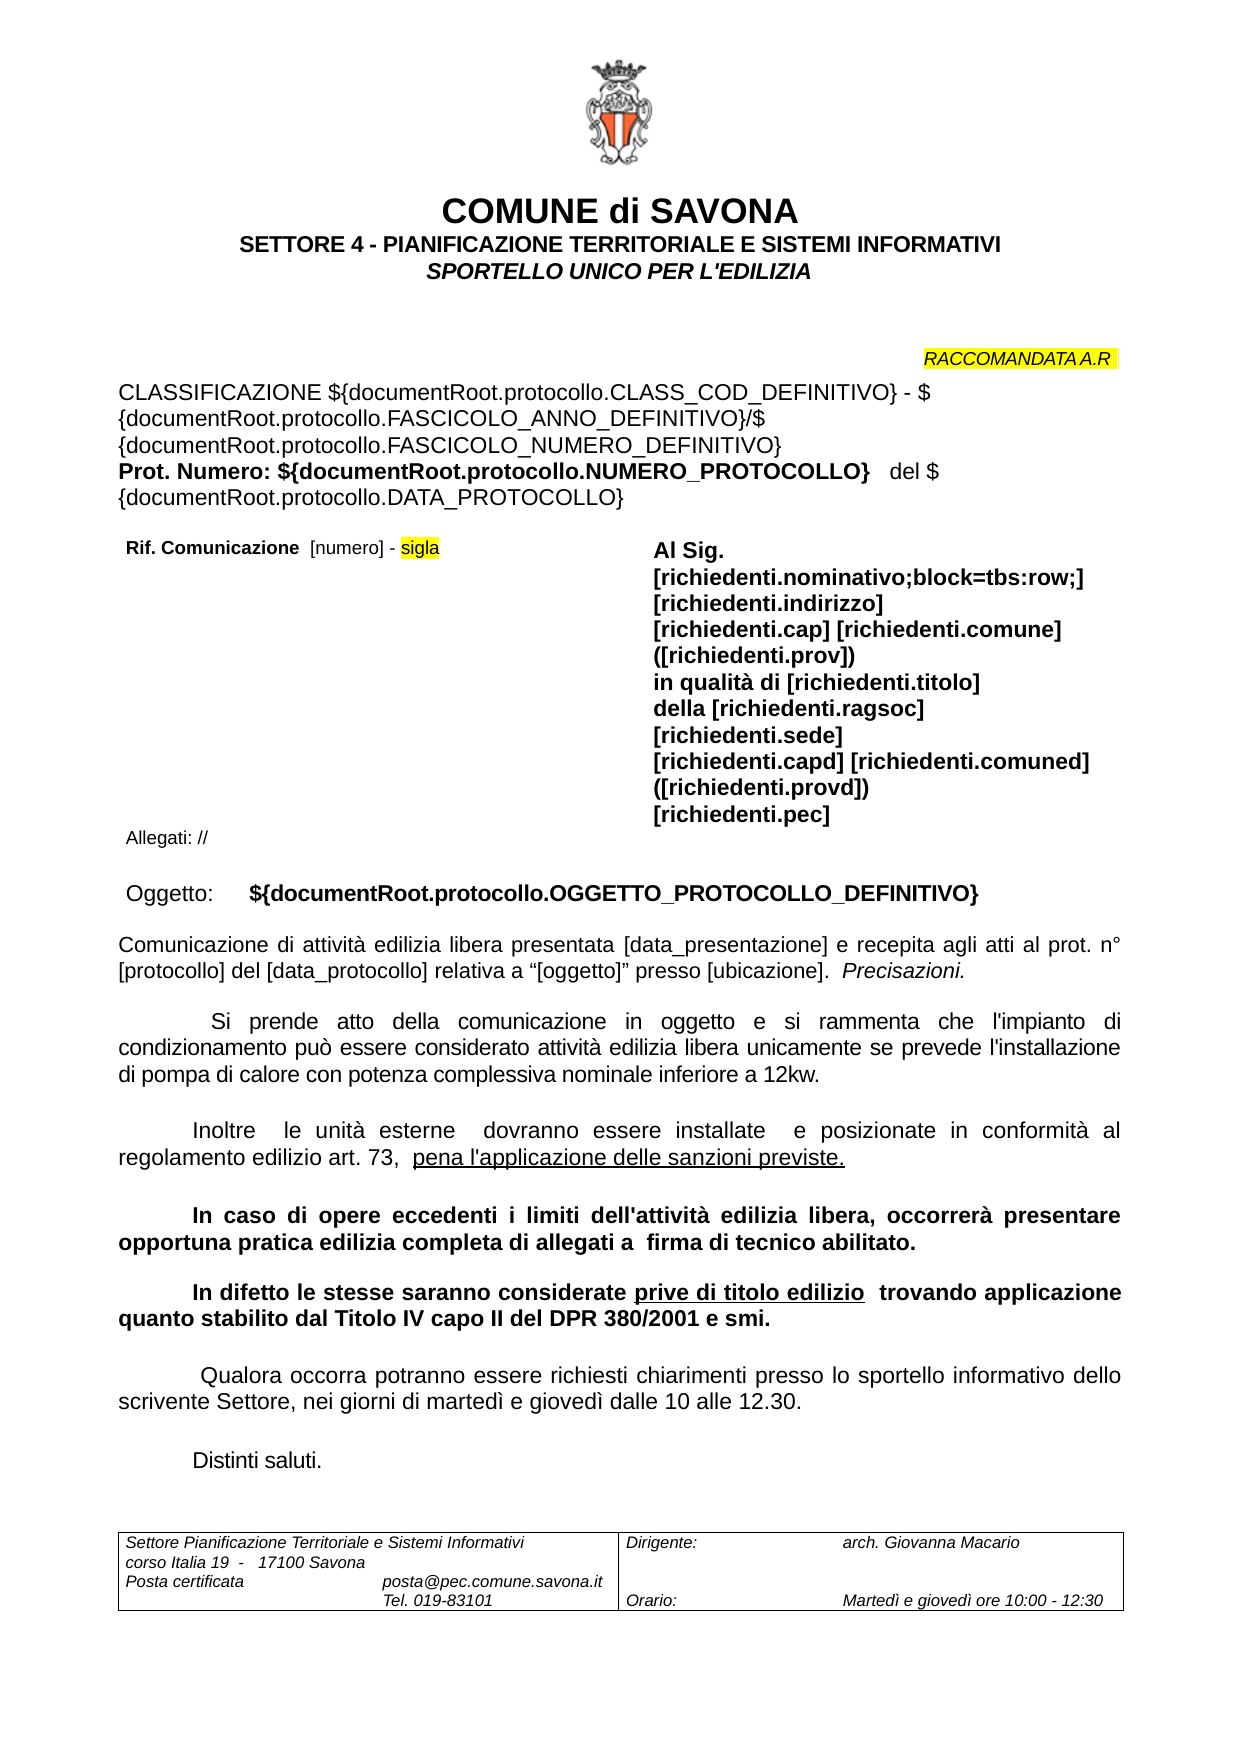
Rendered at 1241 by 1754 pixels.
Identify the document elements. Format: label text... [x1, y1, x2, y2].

text Inoltre le unità esterne dovranno essere installate e posizionate in conformità al regolamento edilizio art. 73, pena l'applicazione delle sanzioni previste. [118, 1117, 1122, 1170]
table_cell [646, 827, 1119, 853]
text In caso di opere eccedenti i limiti dell'attività edilizia libera, occorrerà presentare opportuna pratica edilizia completa di allegati a firma di tecnico abilitato. [118, 1202, 1122, 1255]
text Qualora occorra potranno essere richiesti chiarimenti presso lo sportello informativo dello scrivente Settore, nei giorni di martedì e giovedì dalle 10 alle 12.30. [118, 1362, 1122, 1414]
table_header [451, 537, 646, 827]
text Distinti saluti. [118, 1447, 1122, 1473]
text In difetto le stesse saranno considerate prive di titolo edilizio trovando applicazione quanto stabilito dal Titolo IV capo II del DPR 380/2001 e smi. [118, 1279, 1122, 1332]
text Si prende atto della comunicazione in oggetto e si rammenta che l'impianto di condizionamento può essere considerato attività edilizia libera unicamente se prevede l'installazione di pompa di calore con potenza complessiva nominale inferiore a 12kw. [118, 1008, 1122, 1087]
picture [507, 54, 733, 182]
text Comunicazione di attività edilizia libera presentata [data_presentazione] e recepita agli atti al prot. n° [protocollo] del [data_protocollo] relativa a “[oggetto]” presso [ubicazione]. Precisazioni. [118, 932, 1122, 983]
table_header RACCOMANDATA A.R [644, 342, 1123, 379]
table_header Al Sig. [richiedenti.nominativo;block=tbs:row;] [richiedenti.indirizzo] [richiedenti.cap] [richiedenti.comune] ([richiedenti.prov]) in qualità di [richiedenti.titolo] della [richiedenti.ragsoc] [richiedenti.sede] [richiedenti.capd] [richiedenti.comuned] ([richiedenti.provd]) [richiedenti.pec] [646, 537, 1119, 827]
table_cell Allegati: // [118, 827, 451, 853]
text Prot. Numero: ${documentRoot.protocollo.NUMERO_PROTOCOLLO} del ${documentRoot.protocollo.DATA_PROTOCOLLO} [118, 458, 1122, 511]
table_header [118, 342, 644, 379]
table_header Rif. Comunicazione [numero] - sigla [118, 537, 451, 827]
table_header Oggetto: [118, 880, 236, 906]
table_cell [451, 827, 646, 853]
text CLASSIFICAZIONE ${documentRoot.protocollo.CLASS_COD_DEFINITIVO} - ${documentRoot.protocollo.FASCICOLO_ANNO_DEFINITIVO}/${documentRoot.protocollo.FASCICOLO_NUMERO_DEFINITIVO} [118, 379, 1122, 458]
table_header ${documentRoot.protocollo.OGGETTO_PROTOCOLLO_DEFINITIVO} [236, 880, 1123, 906]
